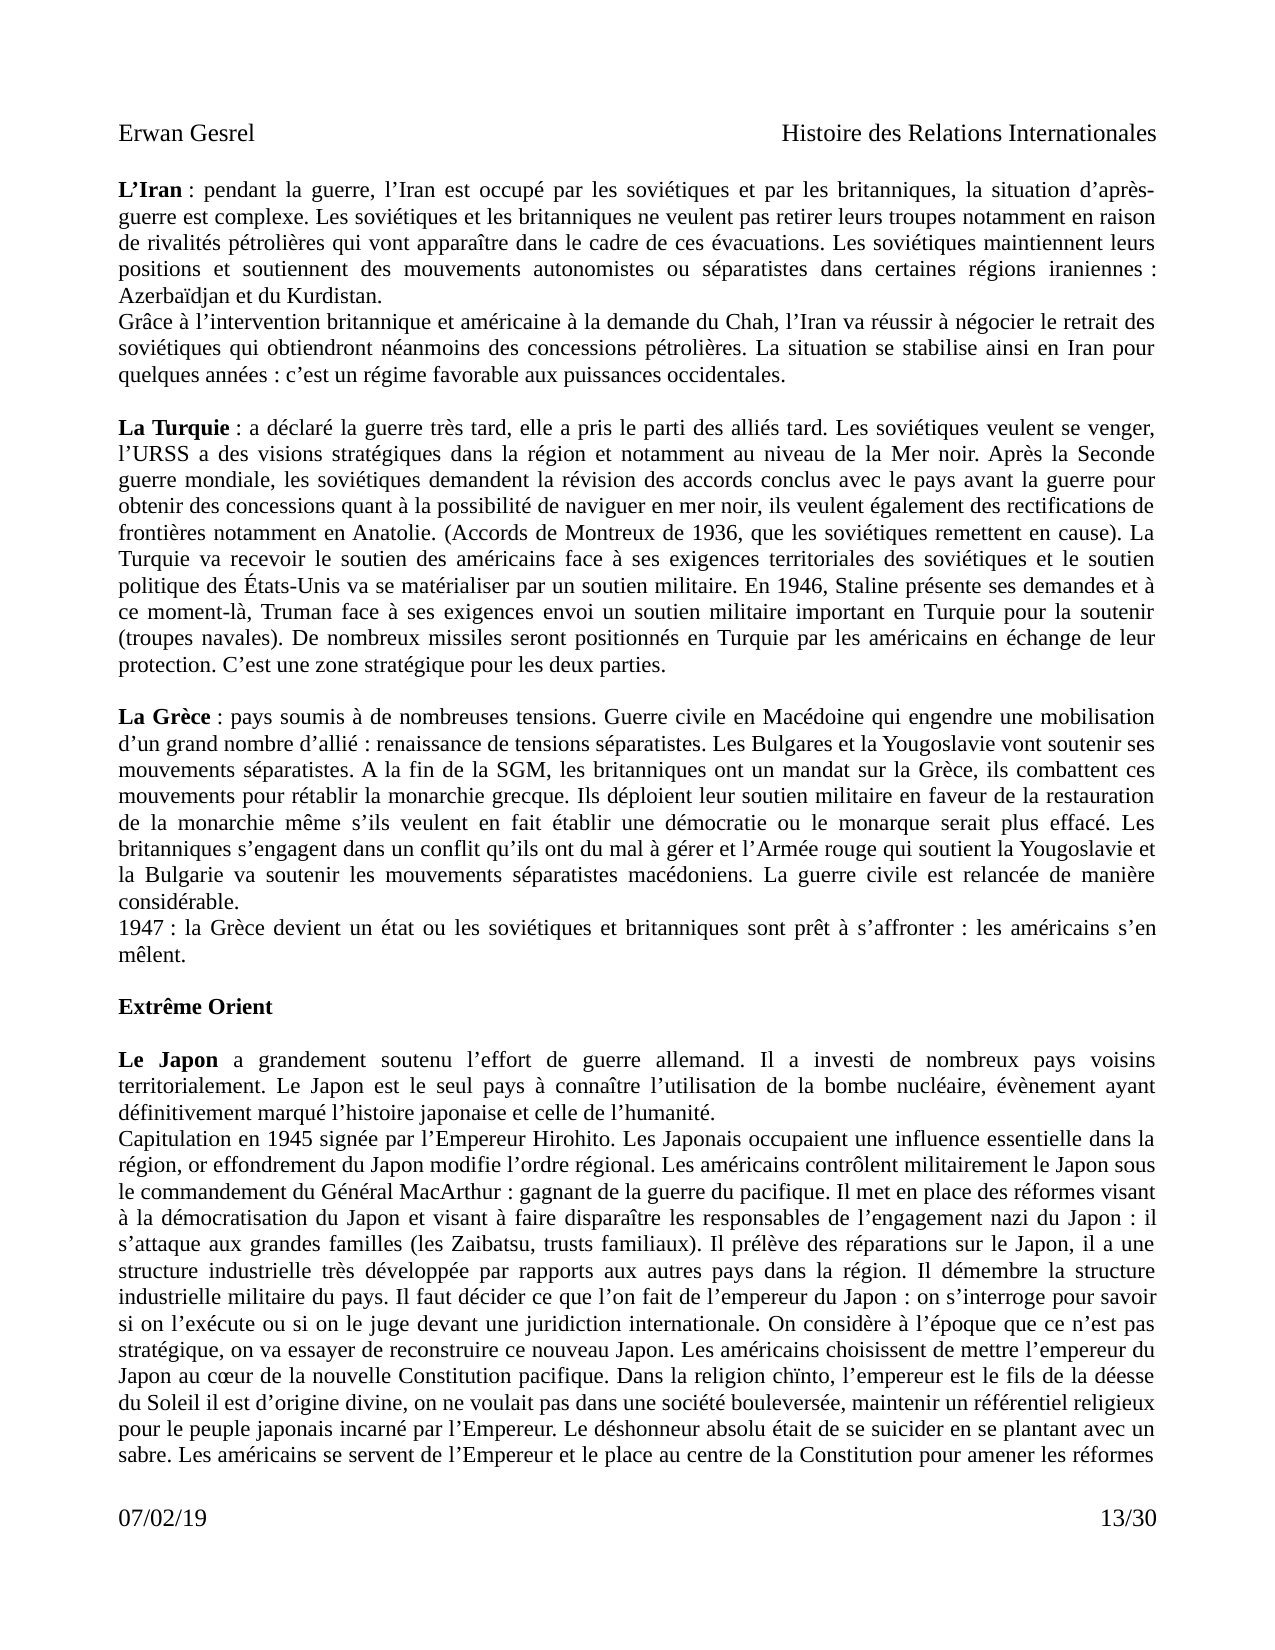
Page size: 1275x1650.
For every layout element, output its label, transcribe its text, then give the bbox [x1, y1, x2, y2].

text 1947 : la Grèce devient un état ou les soviétiques et britanniques sont prêt à s’affronter : les américains s’en mêlent. [118, 914, 1157, 967]
text Capitulation en 1945 signée par l’Empereur Hirohito. Les Japonais occupaient une influence essentielle dans la région, or effondrement du Japon modifie l’ordre régional. Les américains contrôlent militairement le Japon sous le commandement du Général MacArthur : gagnant de la guerre du pacifique. Il met en place des réformes visant à la démocratisation du Japon et visant à faire disparaître les responsables de l’engagement nazi du Japon : il s’attaque aux grandes familles (les Zaibatsu, trusts familiaux). Il prélève des réparations sur le Japon, il a une structure industrielle très développée par rapports aux autres pays dans la région. Il démembre la structure industrielle militaire du pays. Il faut décider ce que l’on fait de l’empereur du Japon : on s’interroge pour savoir si on l’exécute ou si on le juge devant une juridiction internationale. On considère à l’époque que ce n’est pas stratégique, on va essayer de reconstruire ce nouveau Japon. Les américains choisissent de mettre l’empereur du Japon au cœur de la nouvelle Constitution pacifique. Dans la religion chïnto, l’empereur est le fils de la déesse du Soleil il est d’origine divine, on ne voulait pas dans une société bouleversée, maintenir un référentiel religieux pour le peuple japonais incarné par l’Empereur. Le déshonneur absolu était de se suicider en se plantant avec un sabre. Les américains se servent de l’Empereur et le place au centre de la Constitution pour amener les réformes [118, 1125, 1157, 1468]
text L’Iran : pendant la guerre, l’Iran est occupé par les soviétiques et par les britanniques, la situation d’après-guerre est complexe. Les soviétiques et les britanniques ne veulent pas retirer leurs troupes notamment en raison de rivalités pétrolières qui vont apparaître dans le cadre de ces évacuations. Les soviétiques maintiennent leurs positions et soutiennent des mouvements autonomistes ou séparatistes dans certaines régions iraniennes : Azerbaïdjan et du Kurdistan. [118, 176, 1157, 308]
text Extrême Orient [118, 993, 1157, 1020]
text Le Japon a grandement soutenu l’effort de guerre allemand. Il a investi de nombreux pays voisins territorialement. Le Japon est le seul pays à connaître l’utilisation de la bombe nucléaire, évènement ayant définitivement marqué l’histoire japonaise et celle de l’humanité. [118, 1046, 1157, 1125]
text La Turquie : a déclaré la guerre très tard, elle a pris le parti des alliés tard. Les soviétiques veulent se venger, l’URSS a des visions stratégiques dans la région et notamment au niveau de la Mer noir. Après la Seconde guerre mondiale, les soviétiques demandent la révision des accords conclus avec le pays avant la guerre pour obtenir des concessions quant à la possibilité de naviguer en mer noir, ils veulent également des rectifications de frontières notamment en Anatolie. (Accords de Montreux de 1936, que les soviétiques remettent en cause). La Turquie va recevoir le soutien des américains face à ses exigences territoriales des soviétiques et le soutien politique des États-Unis va se matérialiser par un soutien militaire. En 1946, Staline présente ses demandes et à ce moment-là, Truman face à ses exigences envoi un soutien militaire important en Turquie pour la soutenir (troupes navales). De nombreux missiles seront positionnés en Turquie par les américains en échange de leur protection. C’est une zone stratégique pour les deux parties. [118, 413, 1157, 677]
text La Grèce : pays soumis à de nombreuses tensions. Guerre civile en Macédoine qui engendre une mobilisation d’un grand nombre d’allié : renaissance de tensions séparatistes. Les Bulgares et la Yougoslavie vont soutenir ses mouvements séparatistes. A la fin de la SGM, les britanniques ont un mandat sur la Grèce, ils combattent ces mouvements pour rétablir la monarchie grecque. Ils déploient leur soutien militaire en faveur de la restauration de la monarchie même s’ils veulent en fait établir une démocratie ou le monarque serait plus effacé. Les britanniques s’engagent dans un conflit qu’ils ont du mal à gérer et l’Armée rouge qui soutient la Yougoslavie et la Bulgarie va soutenir les mouvements séparatistes macédoniens. La guerre civile est relancée de manière considérable. [118, 703, 1157, 914]
text Grâce à l’intervention britannique et américaine à la demande du Chah, l’Iran va réussir à négocier le retrait des soviétiques qui obtiendront néanmoins des concessions pétrolières. La situation se stabilise ainsi en Iran pour quelques années : c’est un régime favorable aux puissances occidentales. [118, 308, 1157, 387]
